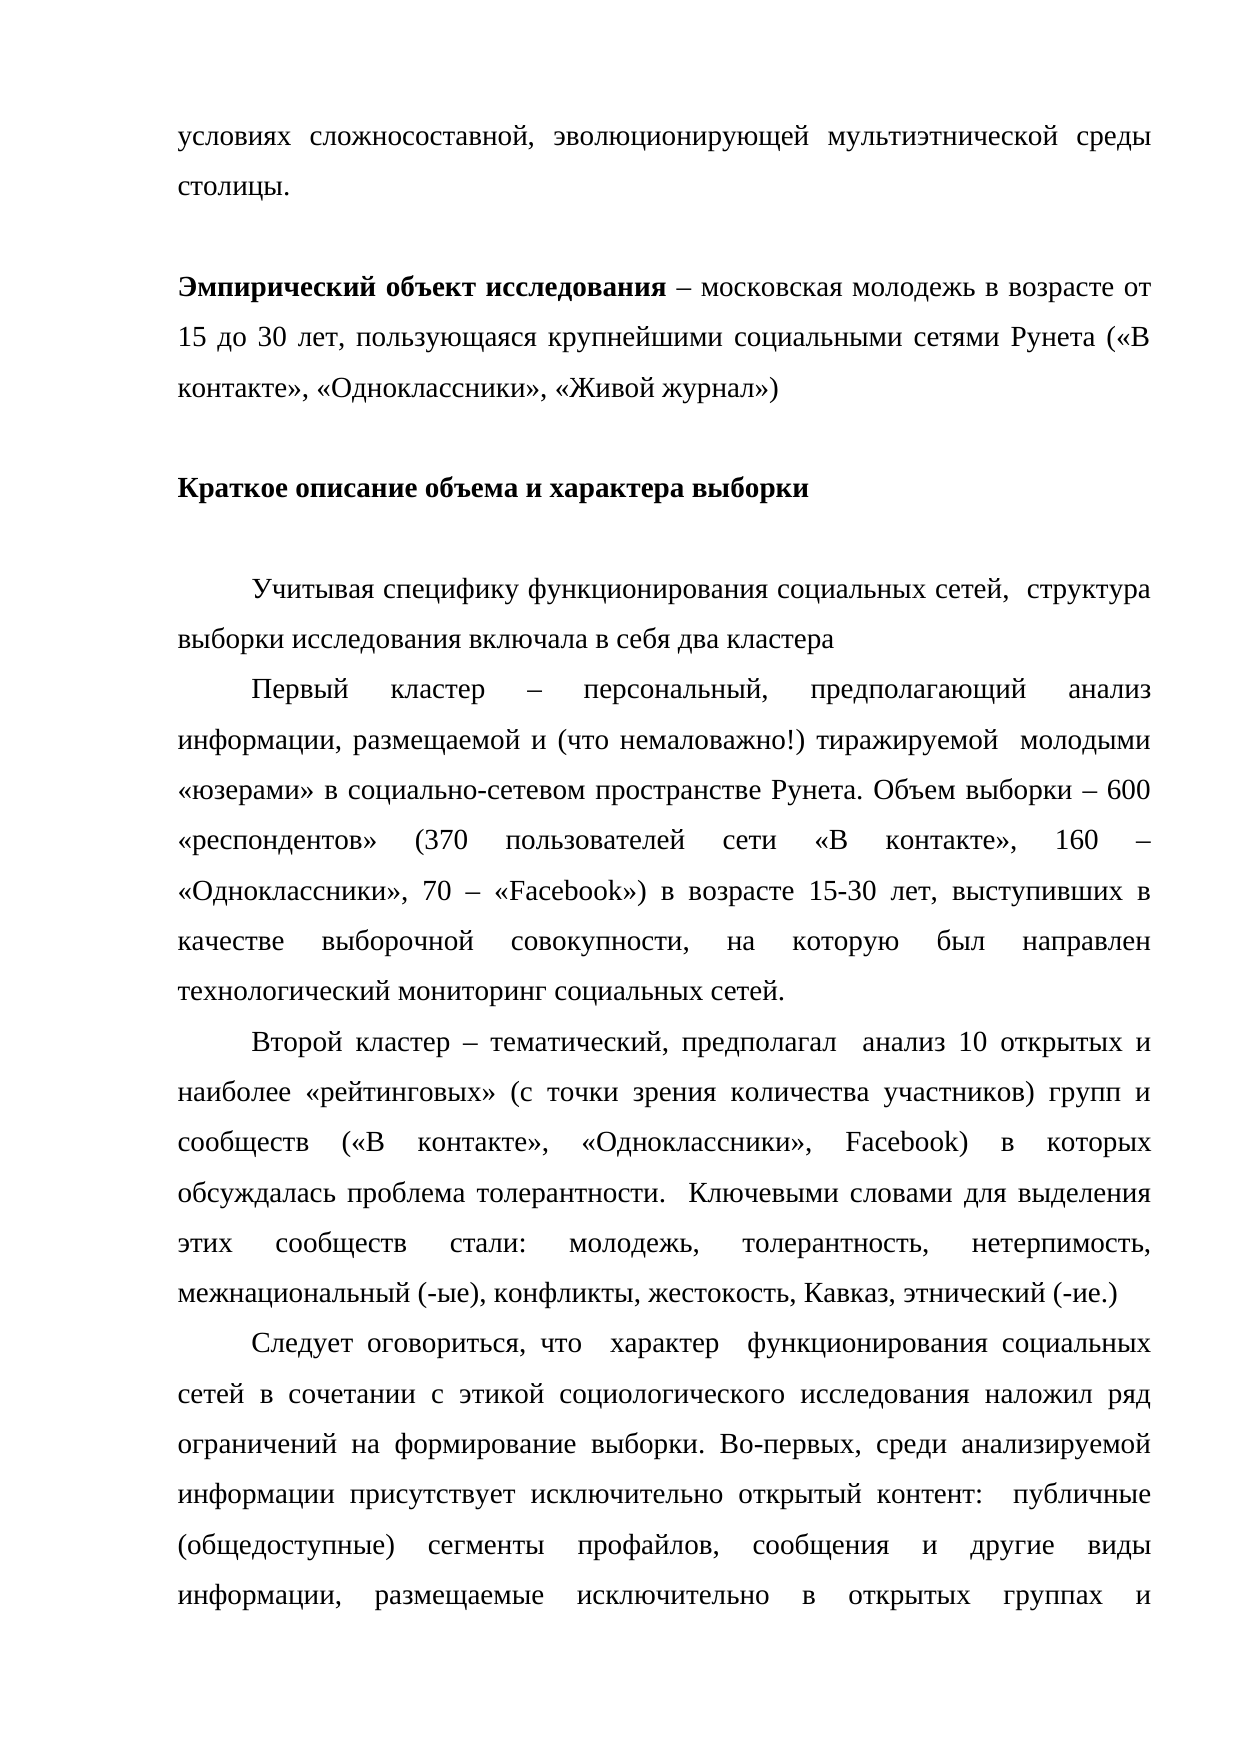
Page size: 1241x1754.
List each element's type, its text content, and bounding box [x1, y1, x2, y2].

text Следует оговориться, что характер функционирования социальных сетей в сочетании с этикой социологического исследования наложил ряд ограничений на формирование выборки. Во-первых, среди анализируемой информации присутствует исключительно открытый контент: публичные (общедоступные) сегменты профайлов, сообщения и другие виды информации, размещаемые исключительно в открытых группах и [177, 1326, 1152, 1611]
text Второй кластер – тематический, предполагал анализ 10 открытых и наиболее «рейтинговых» (с точки зрения количества участников) групп и сообществ («В контакте», «Одноклассники», Facebook) в которых обсуждалась проблема толерантности. Ключевыми словами для выделения этих сообществ стали: молодежь, толерантность, нетерпимость, межнациональный (-ые), конфликты, жестокость, Кавказ, этнический (-ие.) [177, 1024, 1152, 1309]
text Эмпирический объект исследования – московская молодежь в возрасте от 15 до 30 лет, пользующаяся крупнейшими социальными сетями Рунета («В контакте», «Одноклассники», «Живой журнал») [177, 269, 1152, 403]
text Учитывая специфику функционирования социальных сетей, структура выборки исследования включала в себя два кластера [177, 571, 1152, 655]
text Краткое описание объема и характера выборки [177, 470, 1152, 504]
text условиях сложносоставной, эволюционирующей мультиэтнической среды столицы. [177, 118, 1152, 202]
text Первый кластер – персональный, предполагающий анализ информации, размещаемой и (что немаловажно!) тиражируемой молодыми «юзерами» в социально-сетевом пространстве Рунета. Объем выборки – 600 «респондентов» (370 пользователей сети «В контакте», 160 – «Одноклассники», 70 – «Facebook») в возрасте 15-30 лет, выступивших в качестве выборочной совокупности, на которую был направлен технологический мониторинг социальных сетей. [177, 672, 1152, 1007]
